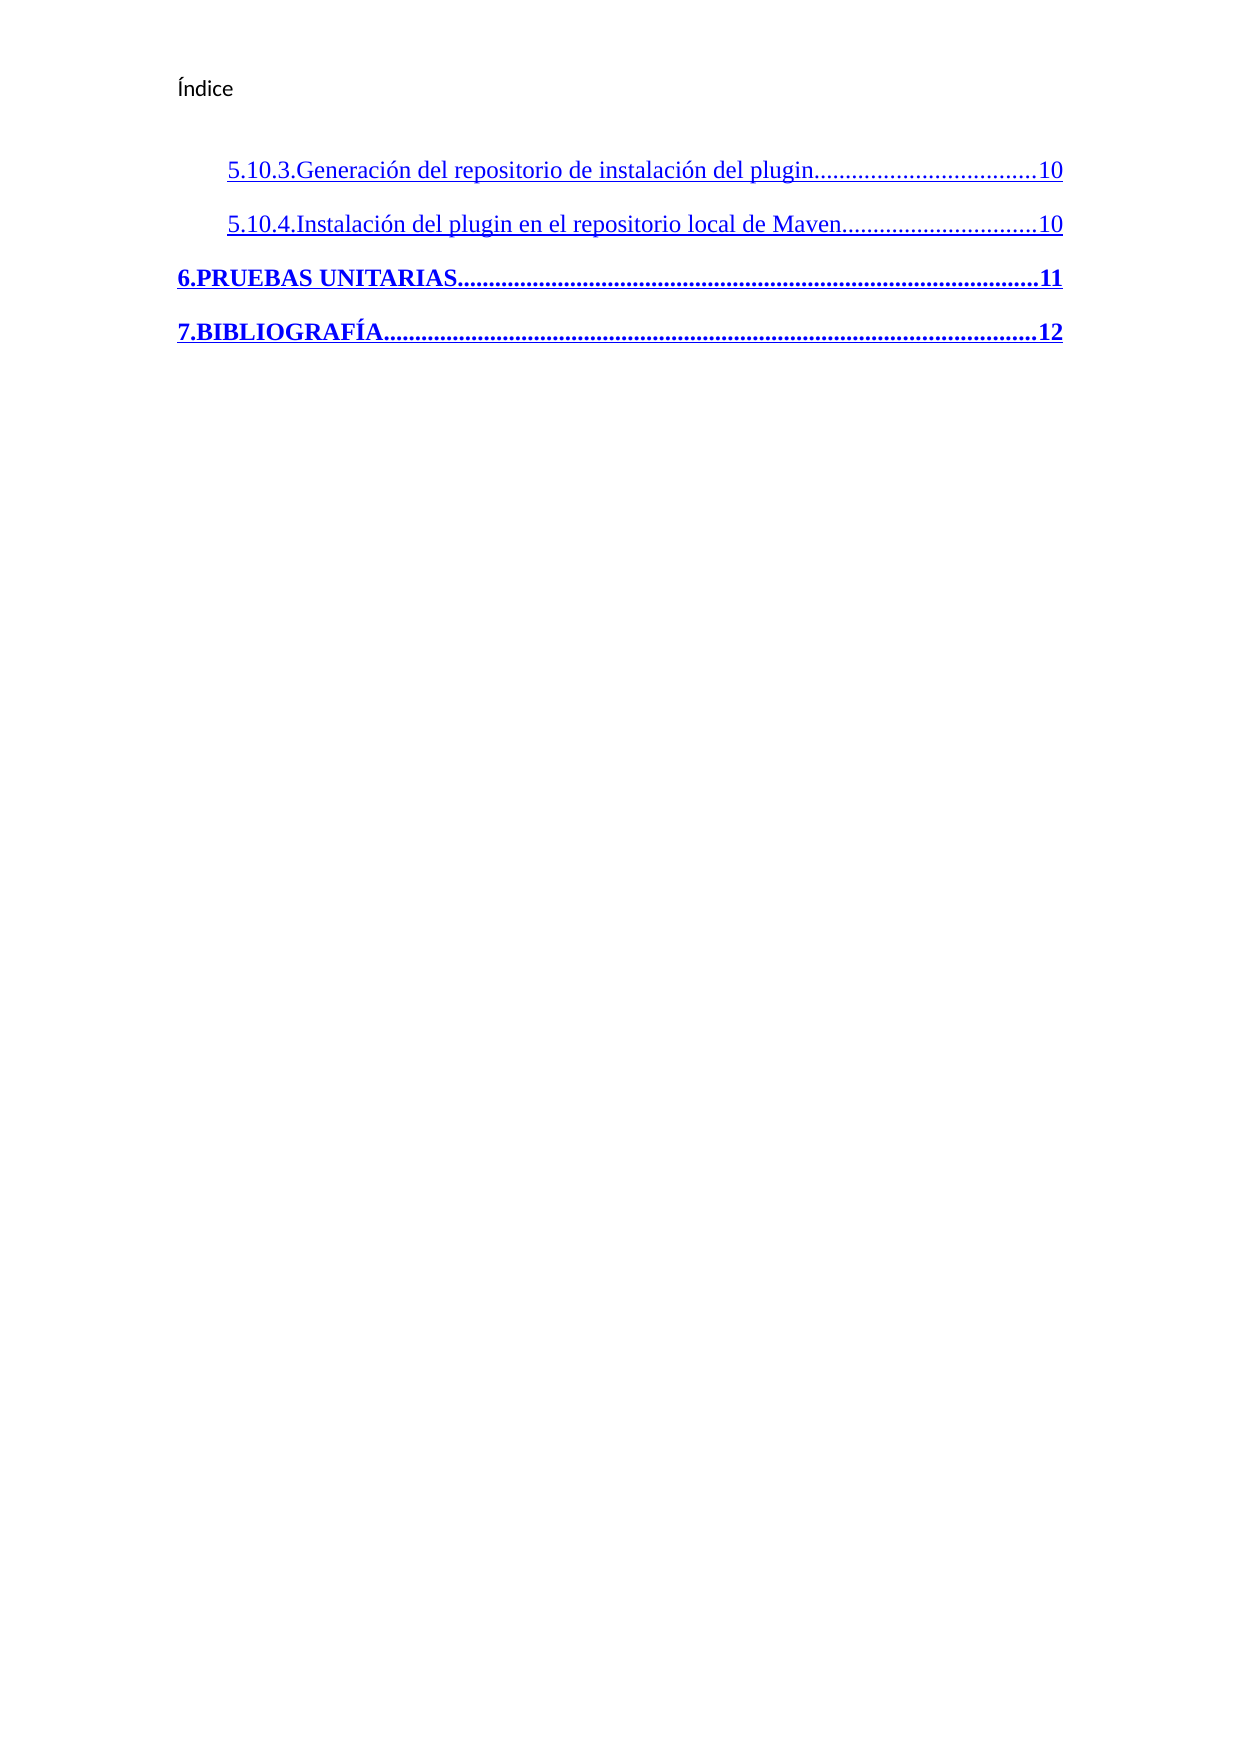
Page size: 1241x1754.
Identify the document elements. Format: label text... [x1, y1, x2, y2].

text 7.Bibliografía 12 [177, 317, 1063, 342]
text 6.Pruebas unitarias 11 [177, 263, 1063, 288]
text 5.10.4.Instalación del plugin en el repositorio local de Maven 10 [227, 209, 1063, 234]
text 5.10.3.Generación del repositorio de instalación del plugin 10 [227, 156, 1063, 181]
